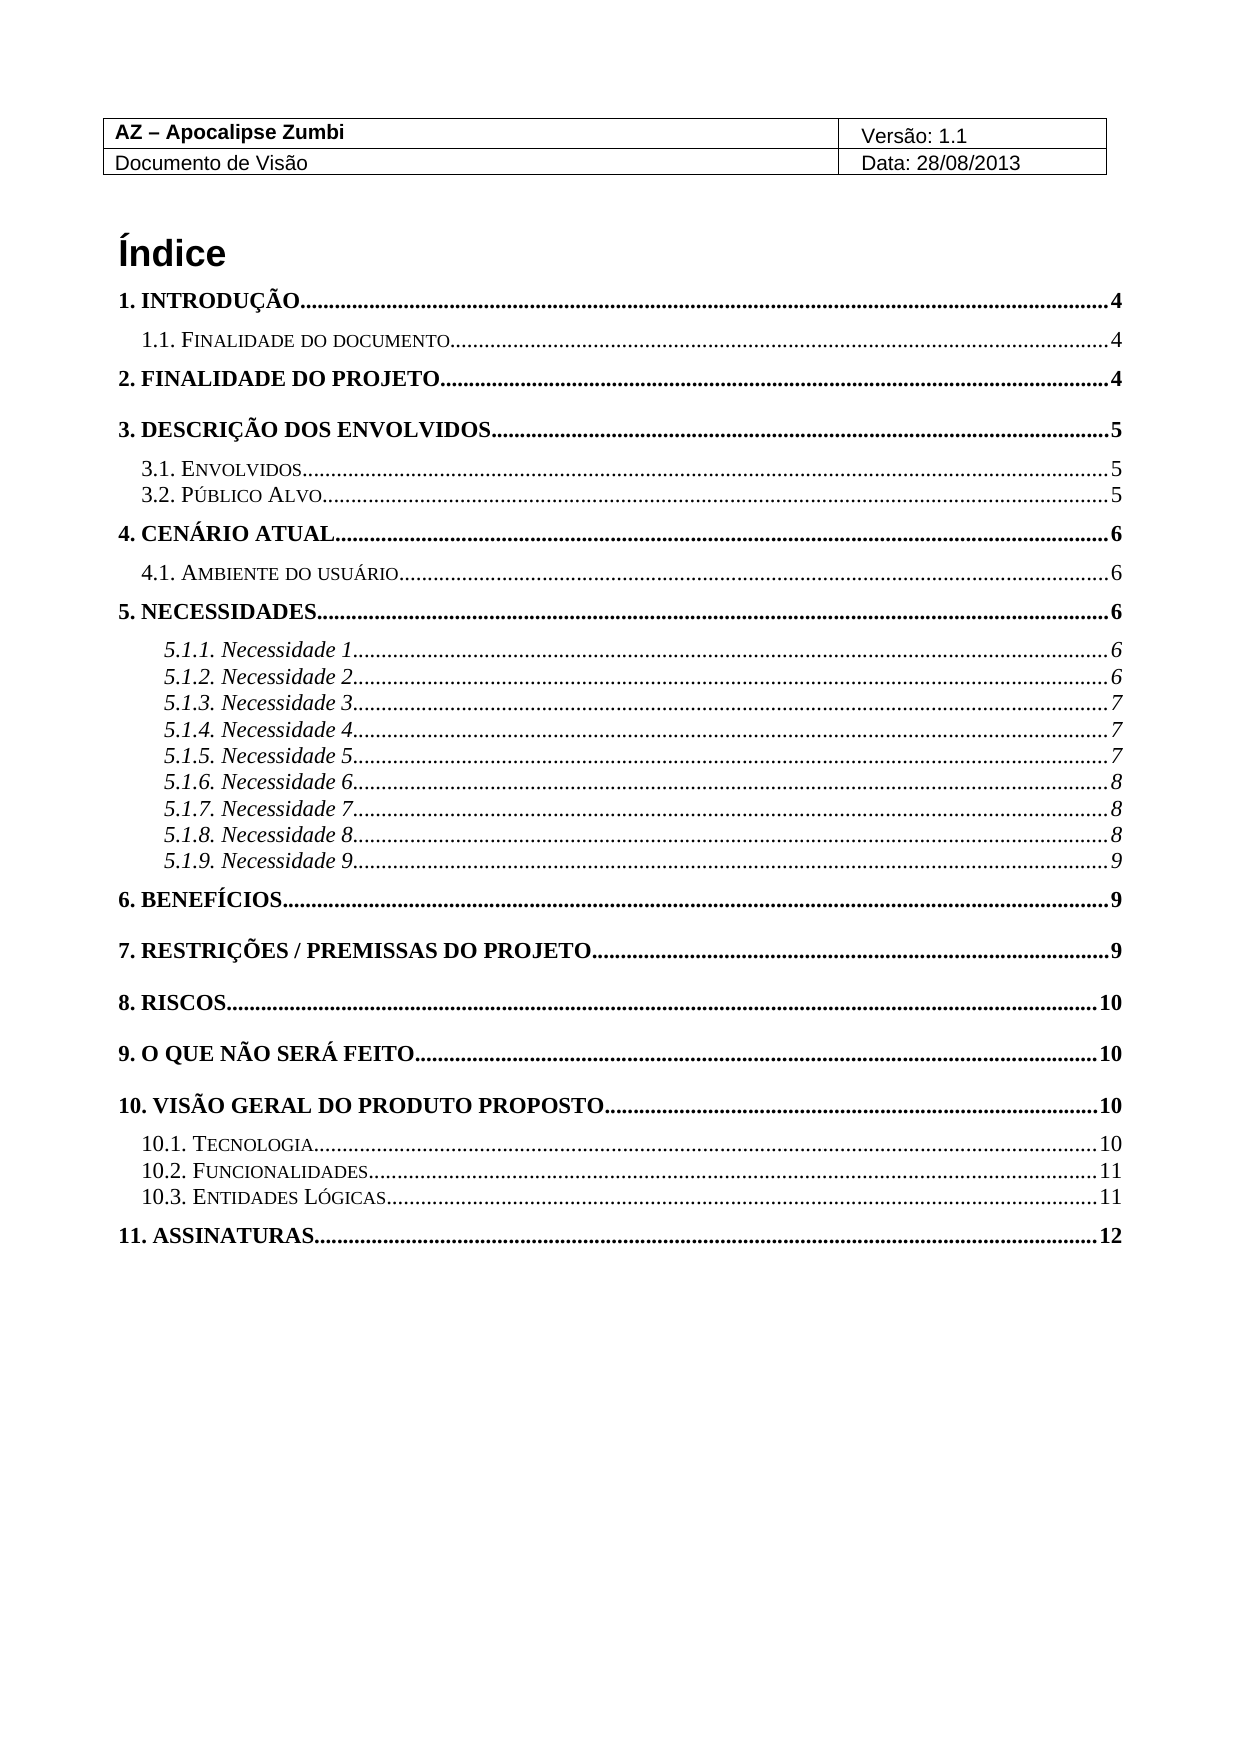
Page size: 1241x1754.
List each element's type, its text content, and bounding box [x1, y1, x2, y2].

text 3.2. Público Alvo 5 [141, 481, 1122, 507]
text 5.1.1. Necessidade 1 6 [164, 637, 1122, 663]
text 1.1. Finalidade do documento 4 [141, 326, 1122, 352]
text 5.1.7. Necessidade 7 8 [164, 795, 1122, 821]
text 1. Introdução 4 [118, 287, 1122, 313]
text 10. Visão Geral do Produto PropostO 10 [118, 1092, 1122, 1118]
text 10.3. Entidades Lógicas 11 [141, 1183, 1122, 1209]
text 10.1. Tecnologia 10 [141, 1131, 1122, 1157]
text 7. Restrições / Premissas do Projeto 9 [118, 938, 1122, 964]
text 4. Cenário Atual 6 [118, 520, 1122, 546]
text 6. Benefícios 9 [118, 886, 1122, 913]
text Índice [118, 231, 1122, 274]
text 5.1.2. Necessidade 2 6 [164, 663, 1122, 689]
text 9. O que não será feito 10 [118, 1040, 1122, 1067]
text 5. Necessidades 6 [118, 598, 1122, 624]
text 5.1.5. Necessidade 5 7 [164, 742, 1122, 768]
text 8. Riscos 10 [118, 989, 1122, 1015]
text 11. Assinaturas 12 [118, 1222, 1122, 1248]
text 5.1.4. Necessidade 4 7 [164, 716, 1122, 742]
text 2. Finalidade do projeto 4 [118, 364, 1122, 391]
text 3. Descrição dos Envolvidos 5 [118, 416, 1122, 442]
text 10.2. Funcionalidades 11 [141, 1157, 1122, 1183]
text 5.1.9. Necessidade 9 9 [164, 847, 1122, 874]
text 4.1. Ambiente do usuário 6 [141, 559, 1122, 585]
text 5.1.8. Necessidade 8 8 [164, 821, 1122, 847]
text 5.1.3. Necessidade 3 7 [164, 689, 1122, 716]
text 3.1. Envolvidos 5 [141, 455, 1122, 481]
text 5.1.6. Necessidade 6 8 [164, 768, 1122, 795]
